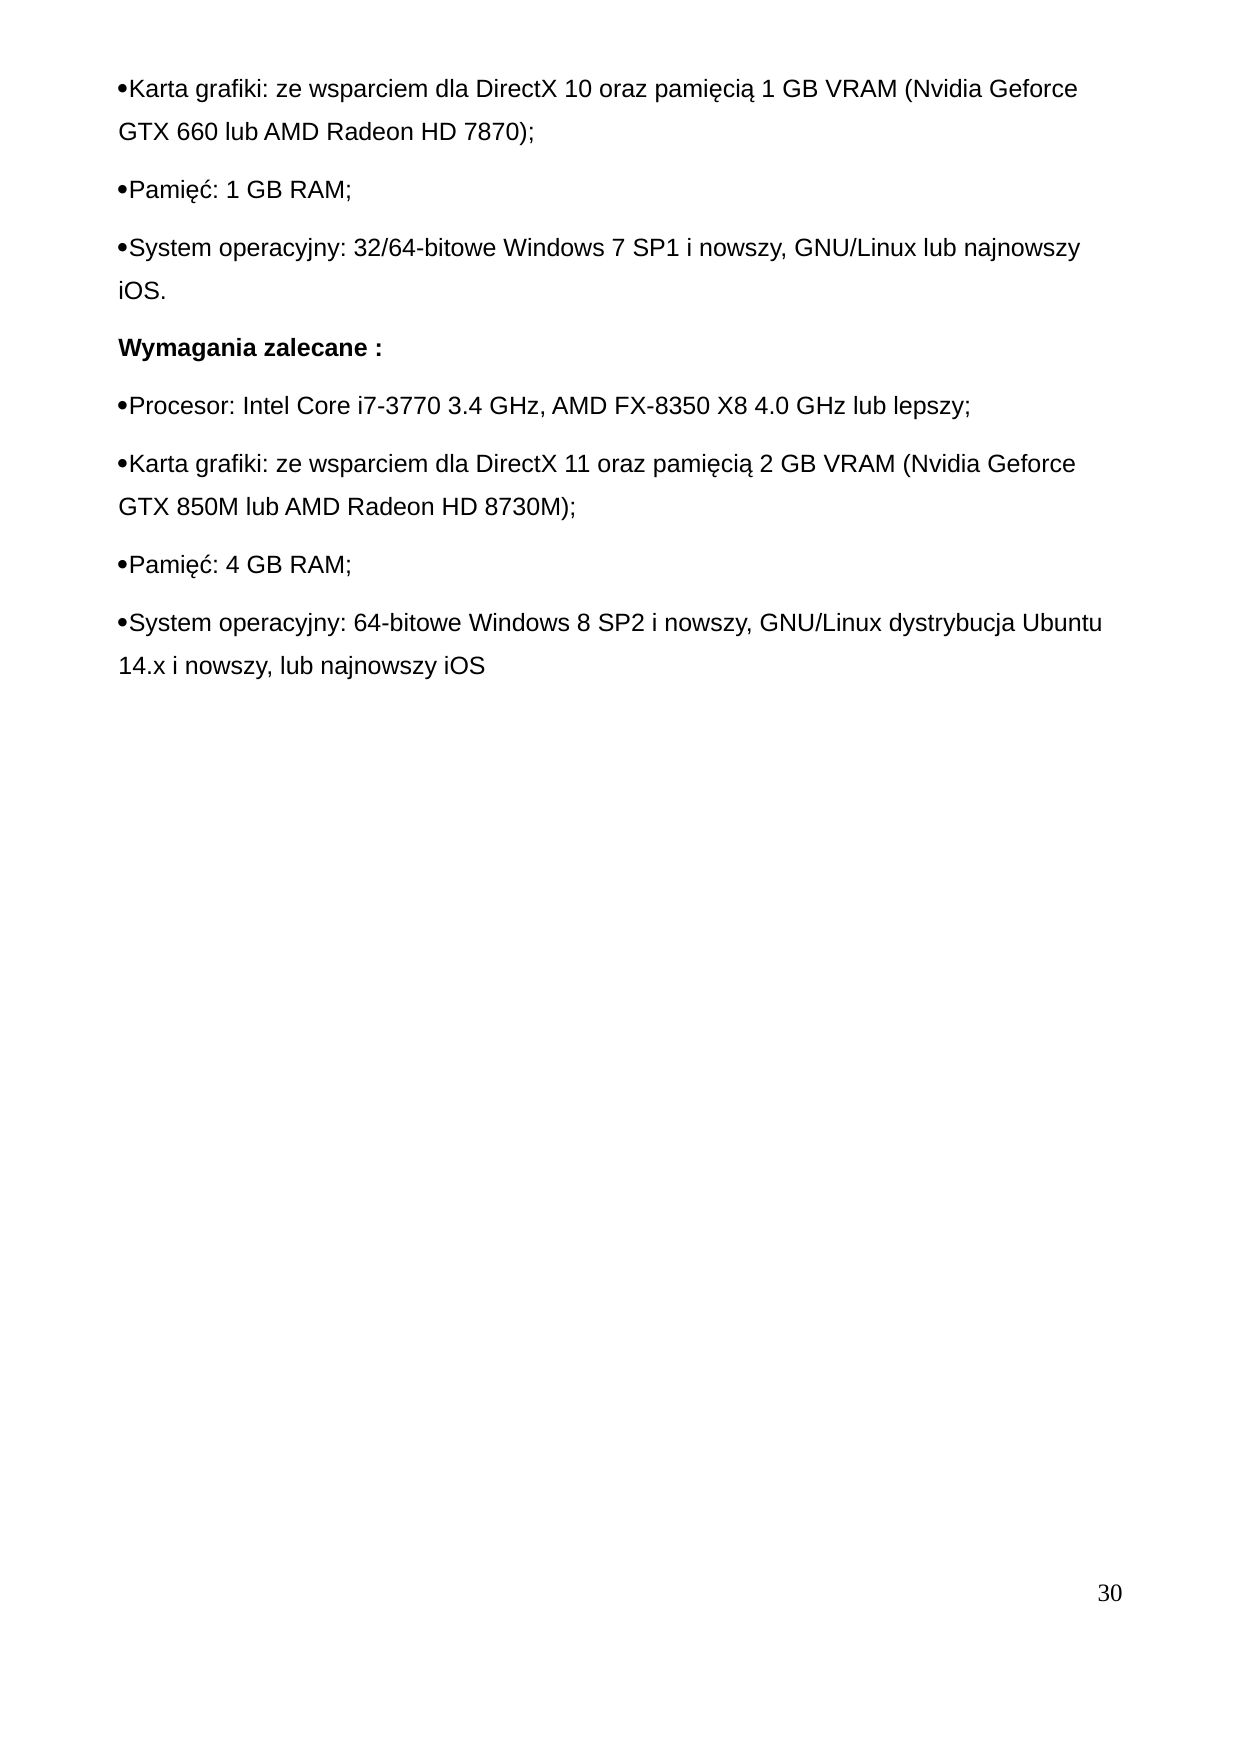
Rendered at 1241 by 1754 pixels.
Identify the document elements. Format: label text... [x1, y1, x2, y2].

list Karta grafiki: ze wsparciem dla DirectX 11 oraz pamięcią 2 GB VRAM (Nvidia Geforce GTX 850M lub AMD Radeon HD 8730M); [118, 449, 1122, 521]
list Procesor: Intel Core i7-3770 3.4 GHz, AMD FX-8350 X8 4.0 GHz lub lepszy; [118, 391, 1122, 420]
list System operacyjny: 32/64-bitowe Windows 7 SP1 i nowszy, GNU/Linux lub najnowszy iOS. [118, 232, 1122, 304]
list System operacyjny: 64-bitowe Windows 8 SP2 i nowszy, GNU/Linux dystrybucja Ubuntu 14.x i nowszy, lub najnowszy iOS [118, 608, 1122, 680]
list Karta grafiki: ze wsparciem dla DirectX 10 oraz pamięcią 1 GB VRAM (Nvidia Geforce GTX 660 lub AMD Radeon HD 7870); [118, 74, 1122, 146]
text Wymagania zalecane : [118, 333, 1122, 362]
list Pamięć: 1 GB RAM; [118, 175, 1122, 203]
list Pamięć: 4 GB RAM; [118, 550, 1122, 579]
